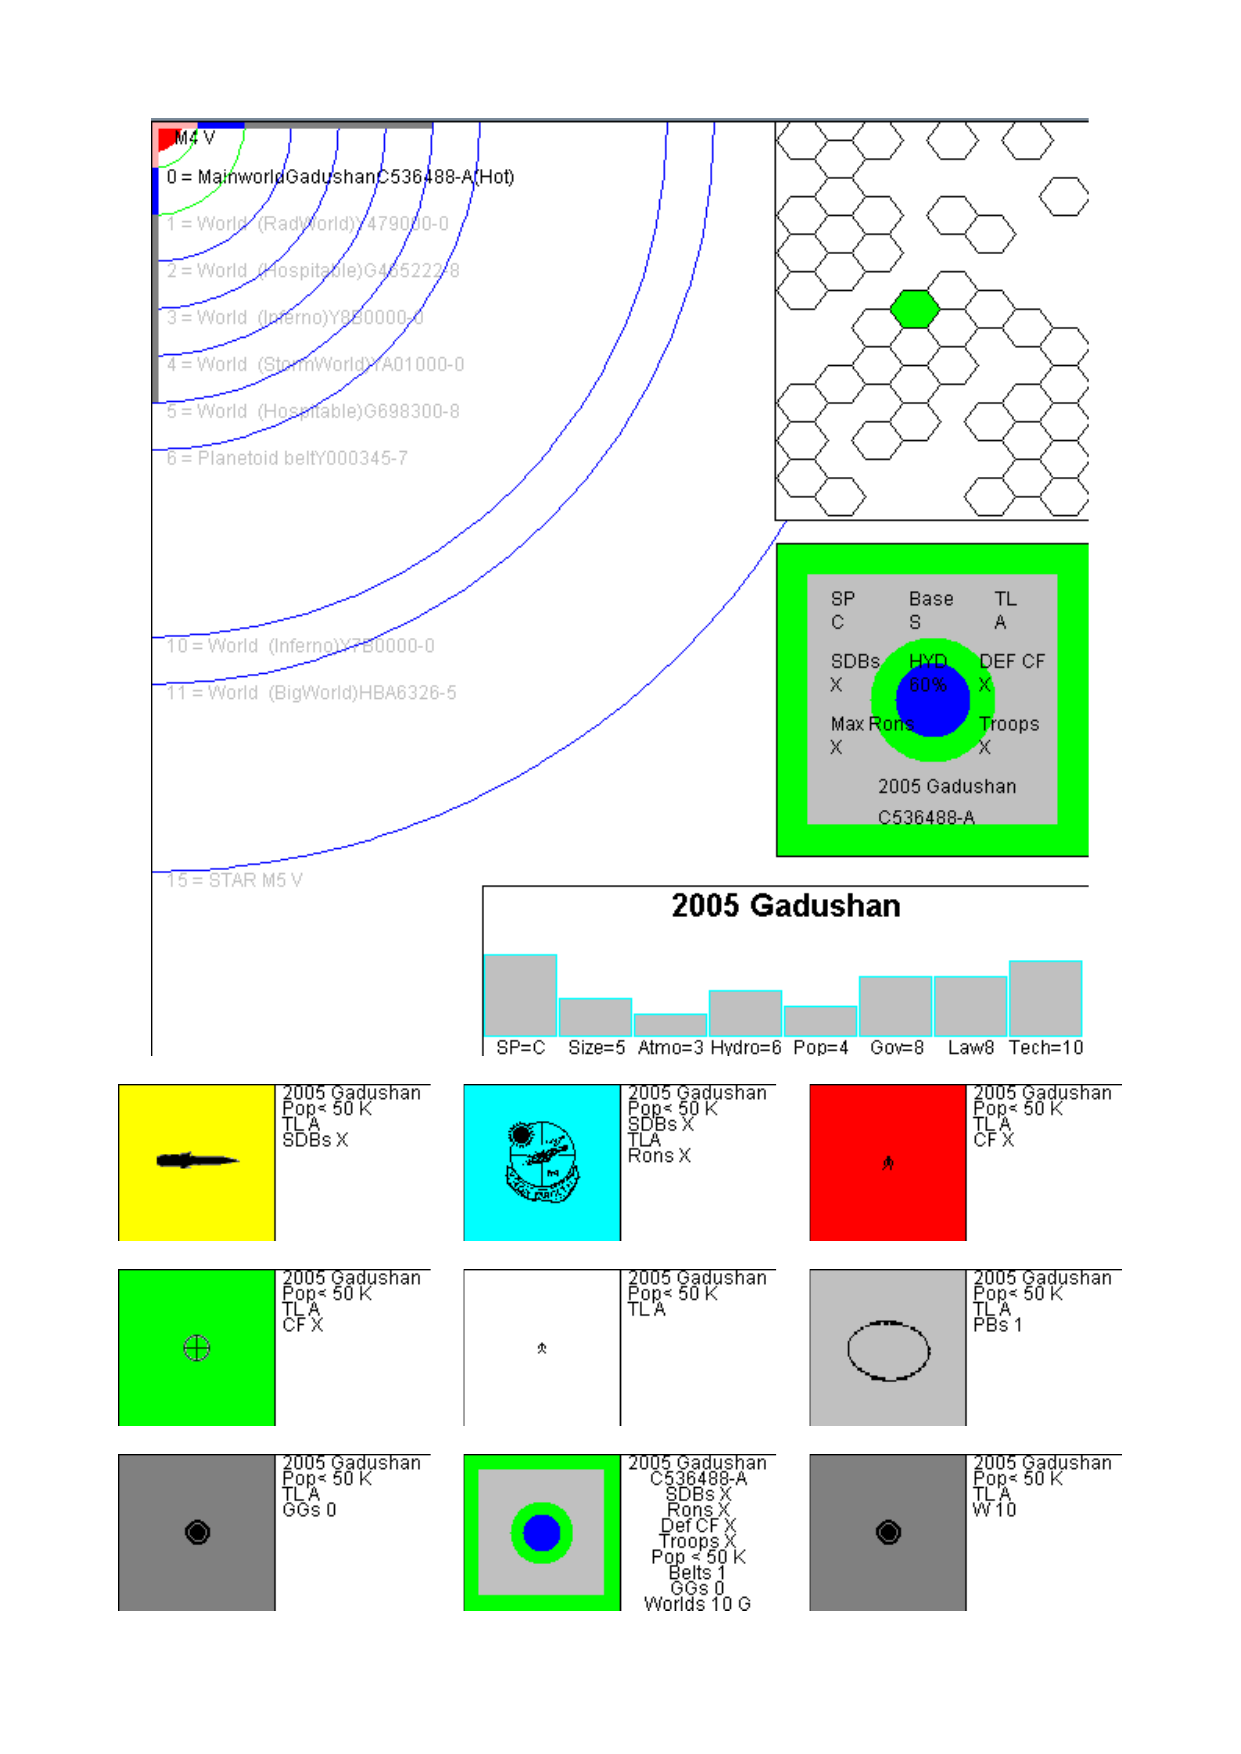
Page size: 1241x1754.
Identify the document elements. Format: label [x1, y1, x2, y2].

picture [809, 1269, 1122, 1426]
picture [463, 1269, 777, 1426]
picture [118, 1269, 431, 1426]
picture [118, 1454, 431, 1611]
picture [118, 1084, 431, 1241]
picture [463, 1084, 777, 1241]
picture [809, 1454, 1122, 1611]
picture [151, 118, 1089, 1056]
picture [809, 1084, 1122, 1241]
picture [463, 1454, 777, 1611]
